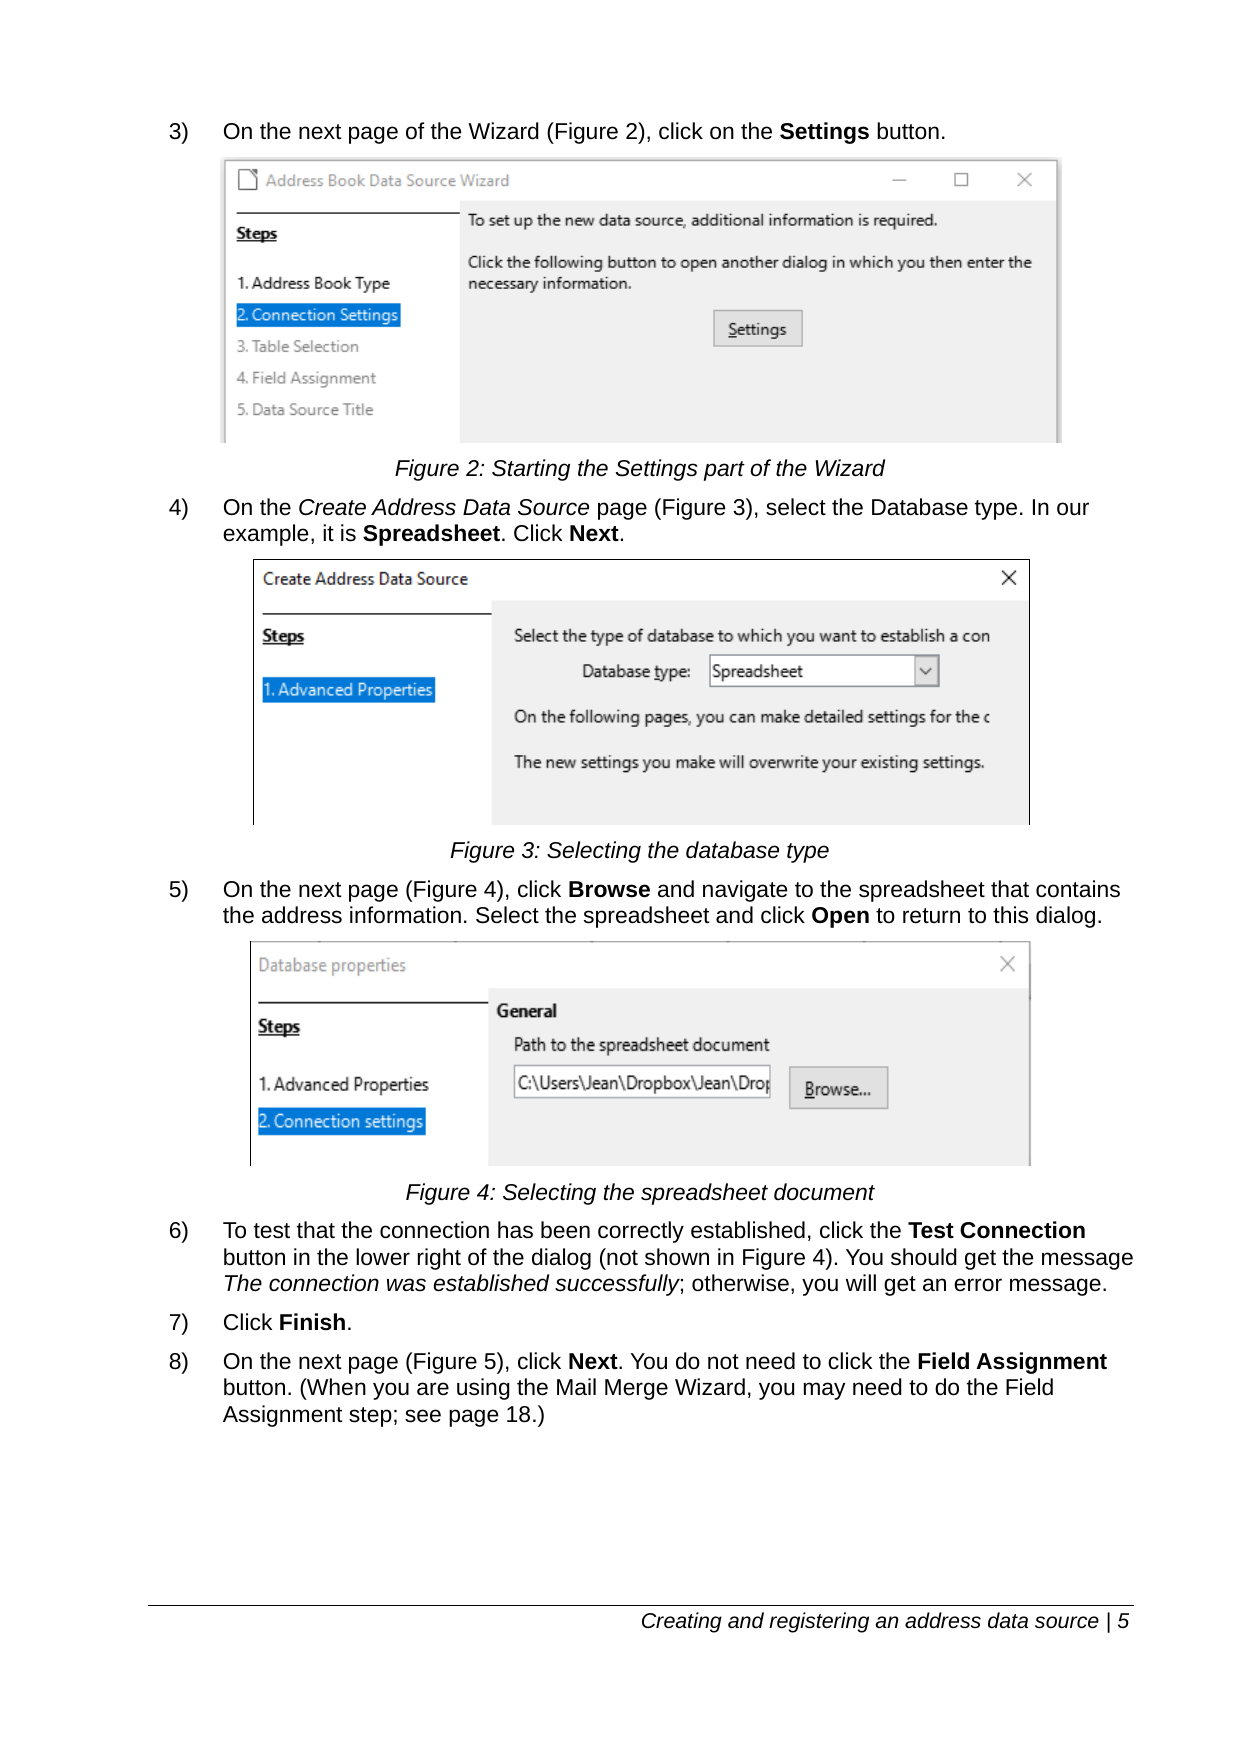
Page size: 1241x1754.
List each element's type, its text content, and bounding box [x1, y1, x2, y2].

picture [254, 560, 1029, 825]
list On the next page (Figure 5), click Next. You do not need to click the Field Assignment button. (When you are using the Mail Merge Wizard, you may need to do the Field Assignment step; see page 18.) [189, 1348, 1134, 1427]
list On the next page (Figure 4), click Browse and navigate to the spreadsheet that contains the address information. Select the spreadsheet and click Open to return to this dialog. [189, 876, 1134, 929]
text Figure 2: Starting the Settings part of the Wizard [220, 455, 1062, 481]
list Click Finish. [189, 1309, 1134, 1335]
list On the next page of the Wizard (Figure 2), click on the Settings button. [189, 118, 1134, 144]
picture [251, 941, 1032, 1166]
text Figure 3: Selecting the database type [250, 837, 1032, 863]
text Figure 4: Selecting the spreadsheet document [250, 1178, 1031, 1205]
list To test that the connection has been correctly established, click the Test Connection button in the lower right of the dialog (not shown in Figure 4). You should get the message The connection was established successfully; otherwise, you will get an error message. [189, 1217, 1134, 1296]
picture [219, 157, 1062, 443]
list On the Create Address Data Source page (Figure 3), select the Database type. In our example, it is Spreadsheet. Click Next. [189, 494, 1134, 546]
